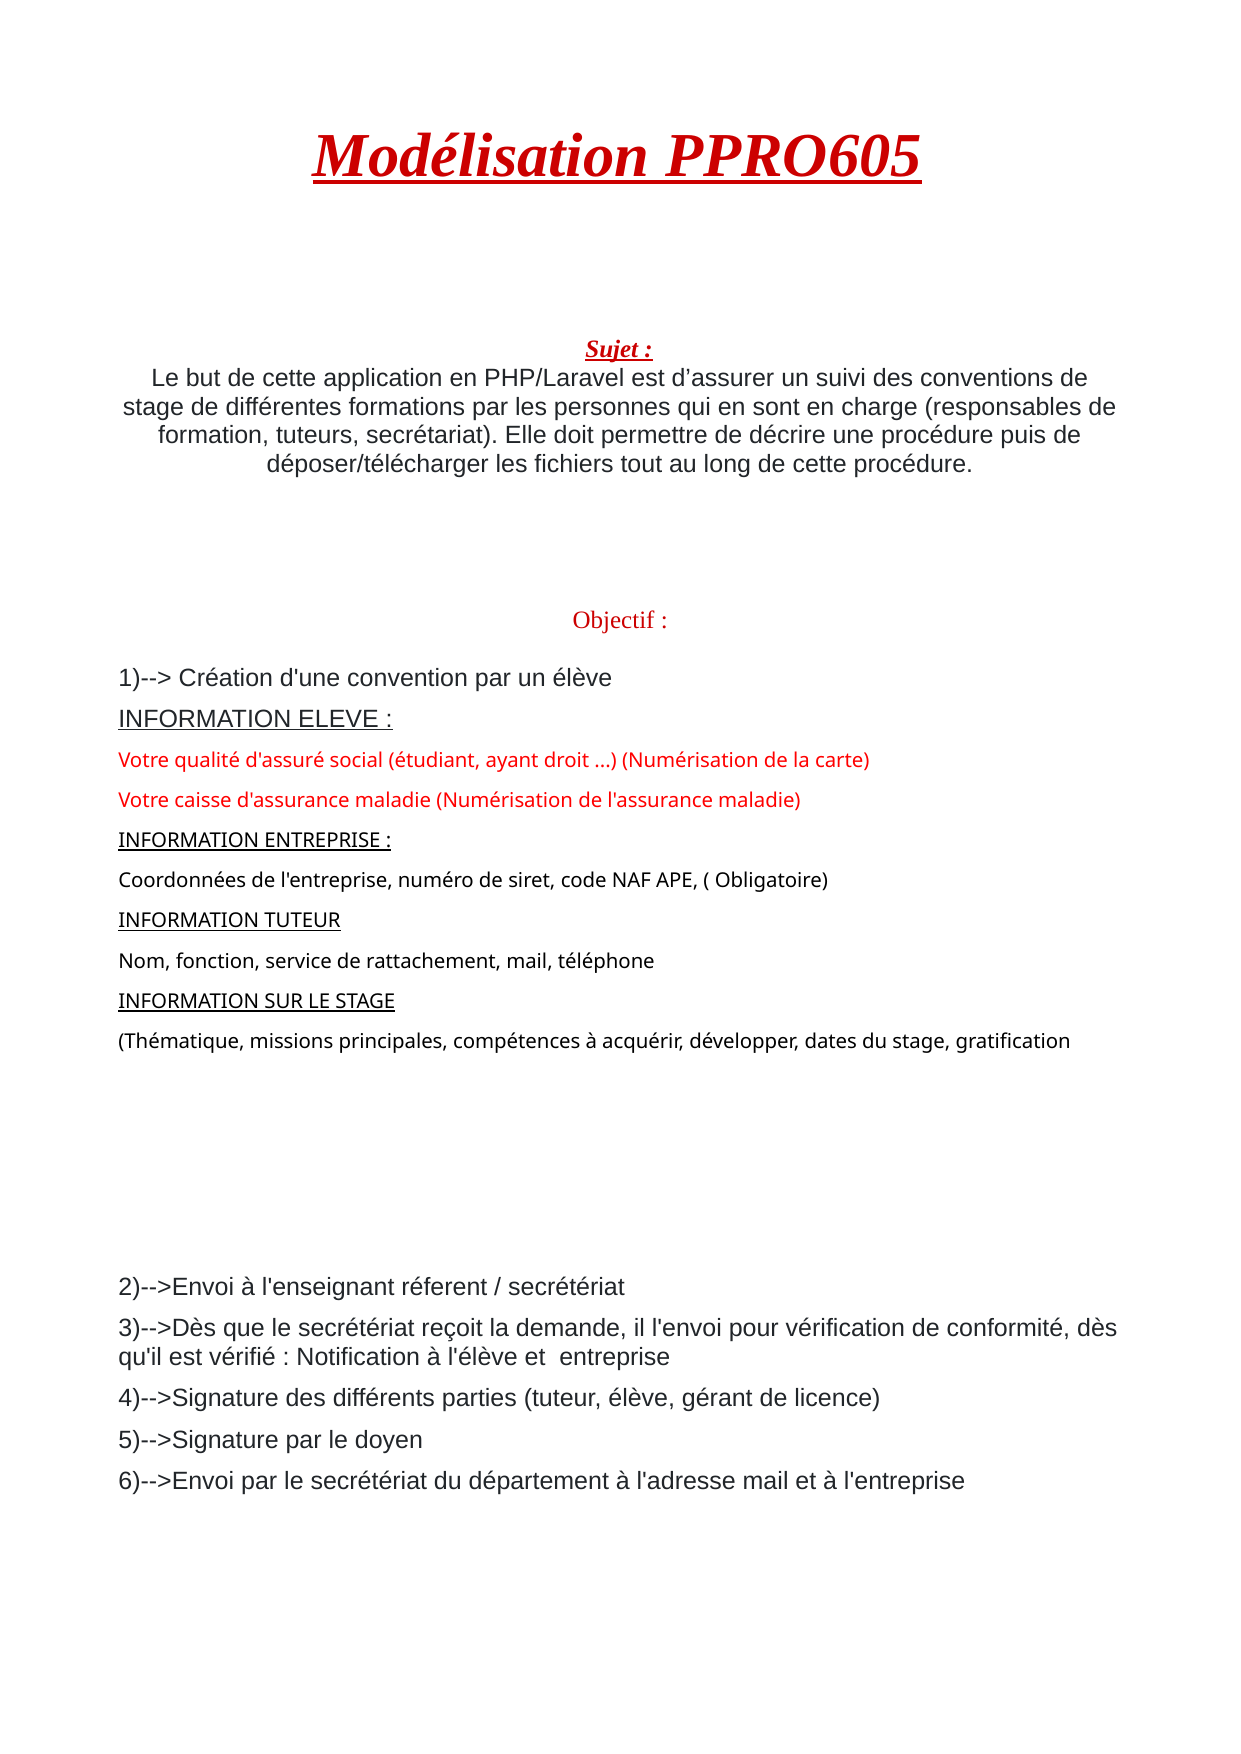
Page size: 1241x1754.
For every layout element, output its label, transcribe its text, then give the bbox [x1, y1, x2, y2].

text 6)-->Envoi par le secrétériat du département à l'adresse mail et à l'entreprise [118, 1466, 1122, 1495]
text INFORMATION ENTREPRISE : [118, 826, 1122, 853]
text Objectif : [118, 605, 1122, 634]
text Votre caisse d'assurance maladie (Numérisation de l'assurance maladie) [118, 786, 1122, 813]
text INFORMATION TUTEUR [118, 906, 1122, 934]
text Votre qualité d'assuré social (étudiant, ayant droit ...) (Numérisation de la carte) [118, 745, 1122, 773]
text Coordonnées de l'entreprise, numéro de siret, code NAF APE, ( Obligatoire) [118, 866, 1122, 894]
text Modélisation PPRO605 [118, 118, 1122, 190]
text 4)-->Signature des différents parties (tuteur, élève, gérant de licence) [118, 1383, 1122, 1412]
text 3)-->Dès que le secrétériat reçoit la demande, il l'envoi pour vérification de conformité, dès qu'il est vérifié : Notification à l'élève et entreprise [118, 1313, 1122, 1371]
text Le but de cette application en PHP/Laravel est d’assurer un suivi des conventions de stage de différentes formations par les personnes qui en sont en charge (responsables de formation, tuteurs, secrétariat). Elle doit permettre de décrire une procédure puis de déposer/télécharger les fichiers tout au long de cette procédure. [118, 363, 1122, 478]
text 2)-->Envoi à l'enseignant réferent / secrétériat [118, 1272, 1122, 1301]
text 1)--> Création d'une convention par un élève [118, 663, 1122, 692]
text INFORMATION SUR LE STAGE [118, 987, 1122, 1014]
text Sujet : [118, 334, 1122, 363]
text (Thématique, missions principales, compétences à acquérir, développer, dates du stage, gratification [118, 1027, 1122, 1054]
text 5)-->Signature par le doyen [118, 1425, 1122, 1453]
text Nom, fonction, service de rattachement, mail, téléphone [118, 946, 1122, 974]
text INFORMATION ELEVE : [118, 704, 1122, 733]
